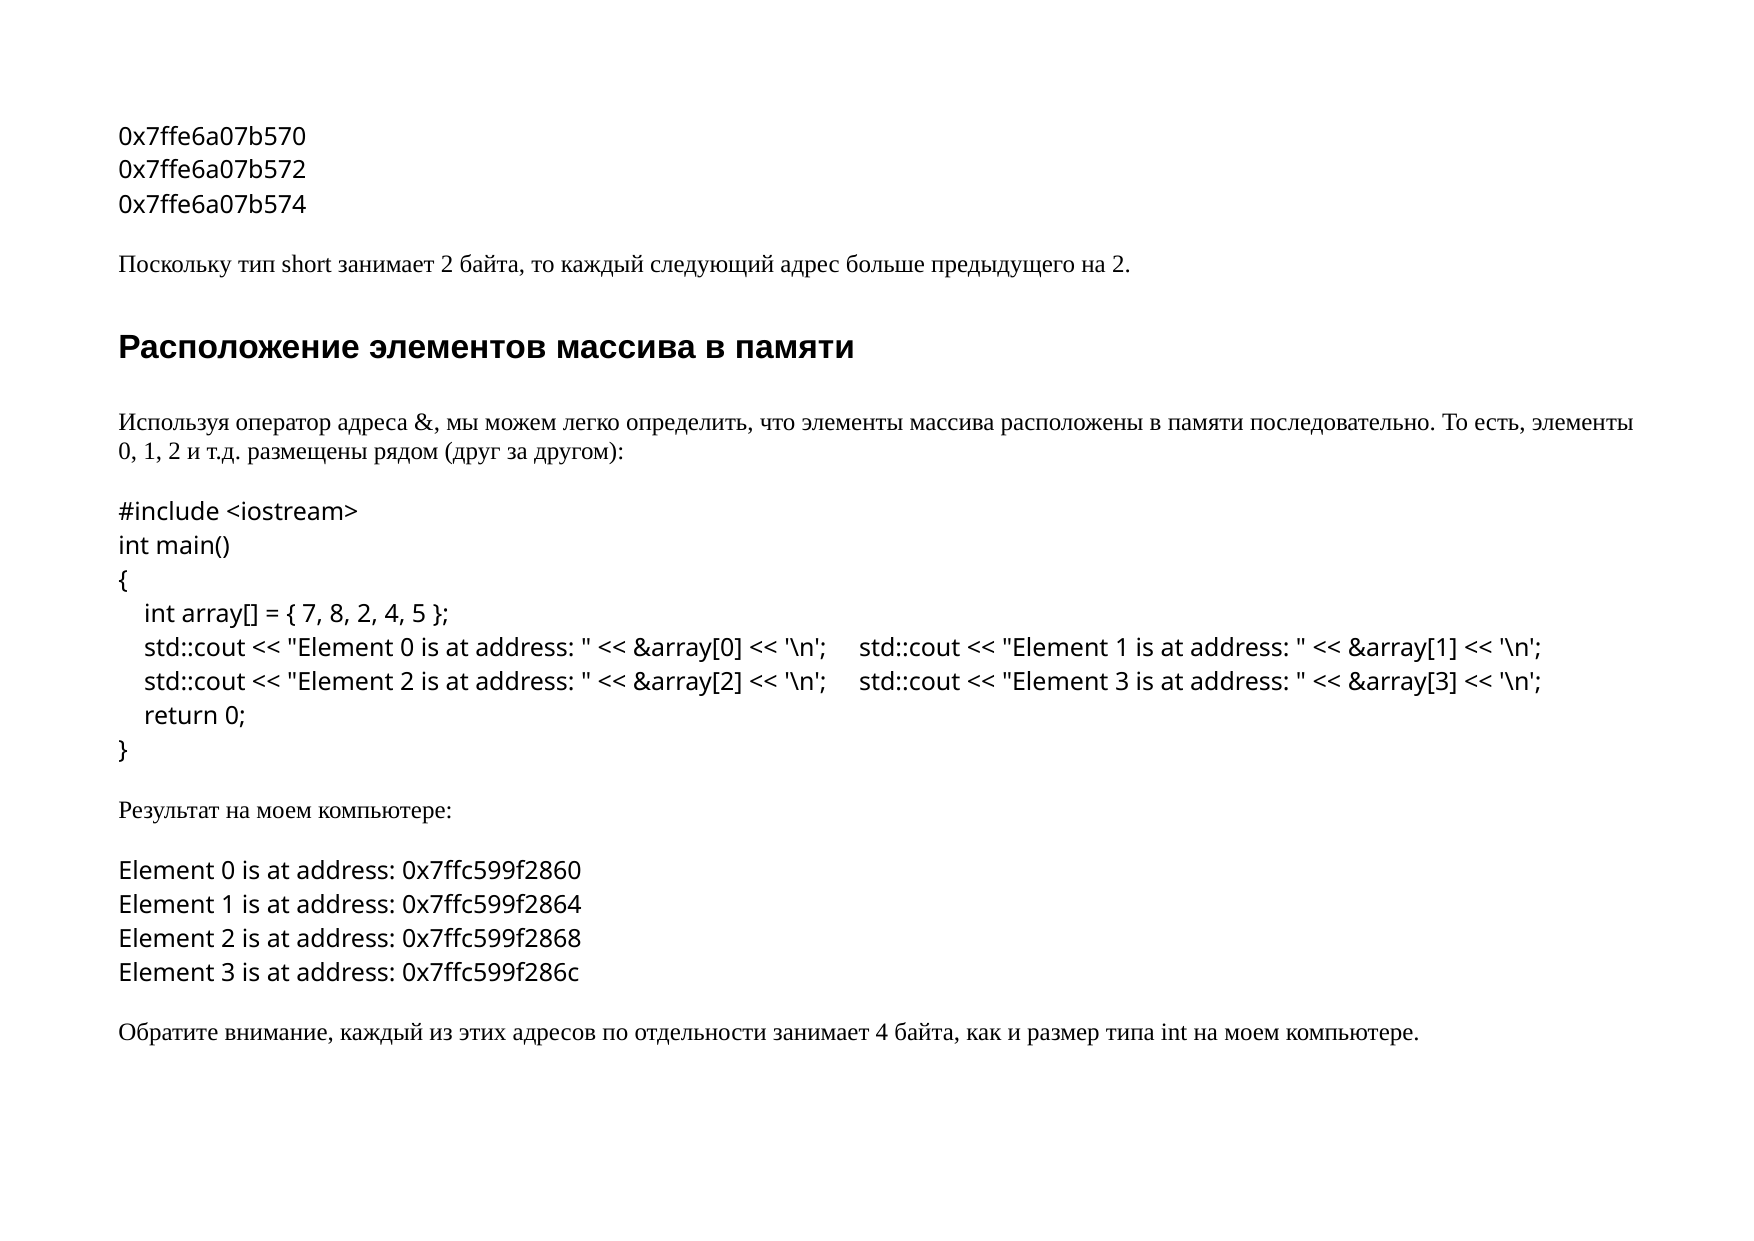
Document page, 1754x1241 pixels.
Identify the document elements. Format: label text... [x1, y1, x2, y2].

text int main() [118, 528, 1636, 562]
text Element 0 is at address: 0x7ffc599f2860 [118, 852, 1636, 886]
text Element 3 is at address: 0x7ffc599f286c [118, 954, 1636, 988]
text 0x7ffe6a07b570 [118, 118, 1636, 152]
text Поскольку тип short занимает 2 байта, то каждый следующий адрес больше предыдущего на 2. [118, 249, 1636, 278]
subtitle Расположение элементов массива в памяти [118, 327, 1636, 366]
text Element 2 is at address: 0x7ffc599f2868 [118, 920, 1636, 954]
text Результат на моем компьютере: [118, 795, 1636, 823]
text { [118, 562, 1636, 596]
text Element 1 is at address: 0x7ffc599f2864 [118, 886, 1636, 920]
text Обратите внимание, каждый из этих адресов по отдельности занимает 4 байта, как и размер типа int на моем компьютере. [118, 1017, 1636, 1046]
text Используя оператор адреса &, мы можем легко определить, что элементы массива расположены в памяти последовательно. То есть, элементы 0, 1, 2 и т.д. размещены рядом (друг за другом): [118, 407, 1636, 465]
text 0x7ffe6a07b574 [118, 186, 1636, 220]
text int array[] = { 7, 8, 2, 4, 5 }; [118, 596, 1636, 630]
text return 0; [118, 698, 1636, 732]
text } [118, 732, 1636, 766]
text 0x7ffe6a07b572 [118, 152, 1636, 186]
text #include <iostream> [118, 493, 1636, 528]
text std::cout << "Element 0 is at address: " << &array[0] << '\n'; std::cout << "Element 1 is at address: " << &array[1] << '\n'; [118, 630, 1636, 664]
text std::cout << "Element 2 is at address: " << &array[2] << '\n'; std::cout << "Element 3 is at address: " << &array[3] << '\n'; [118, 664, 1636, 698]
